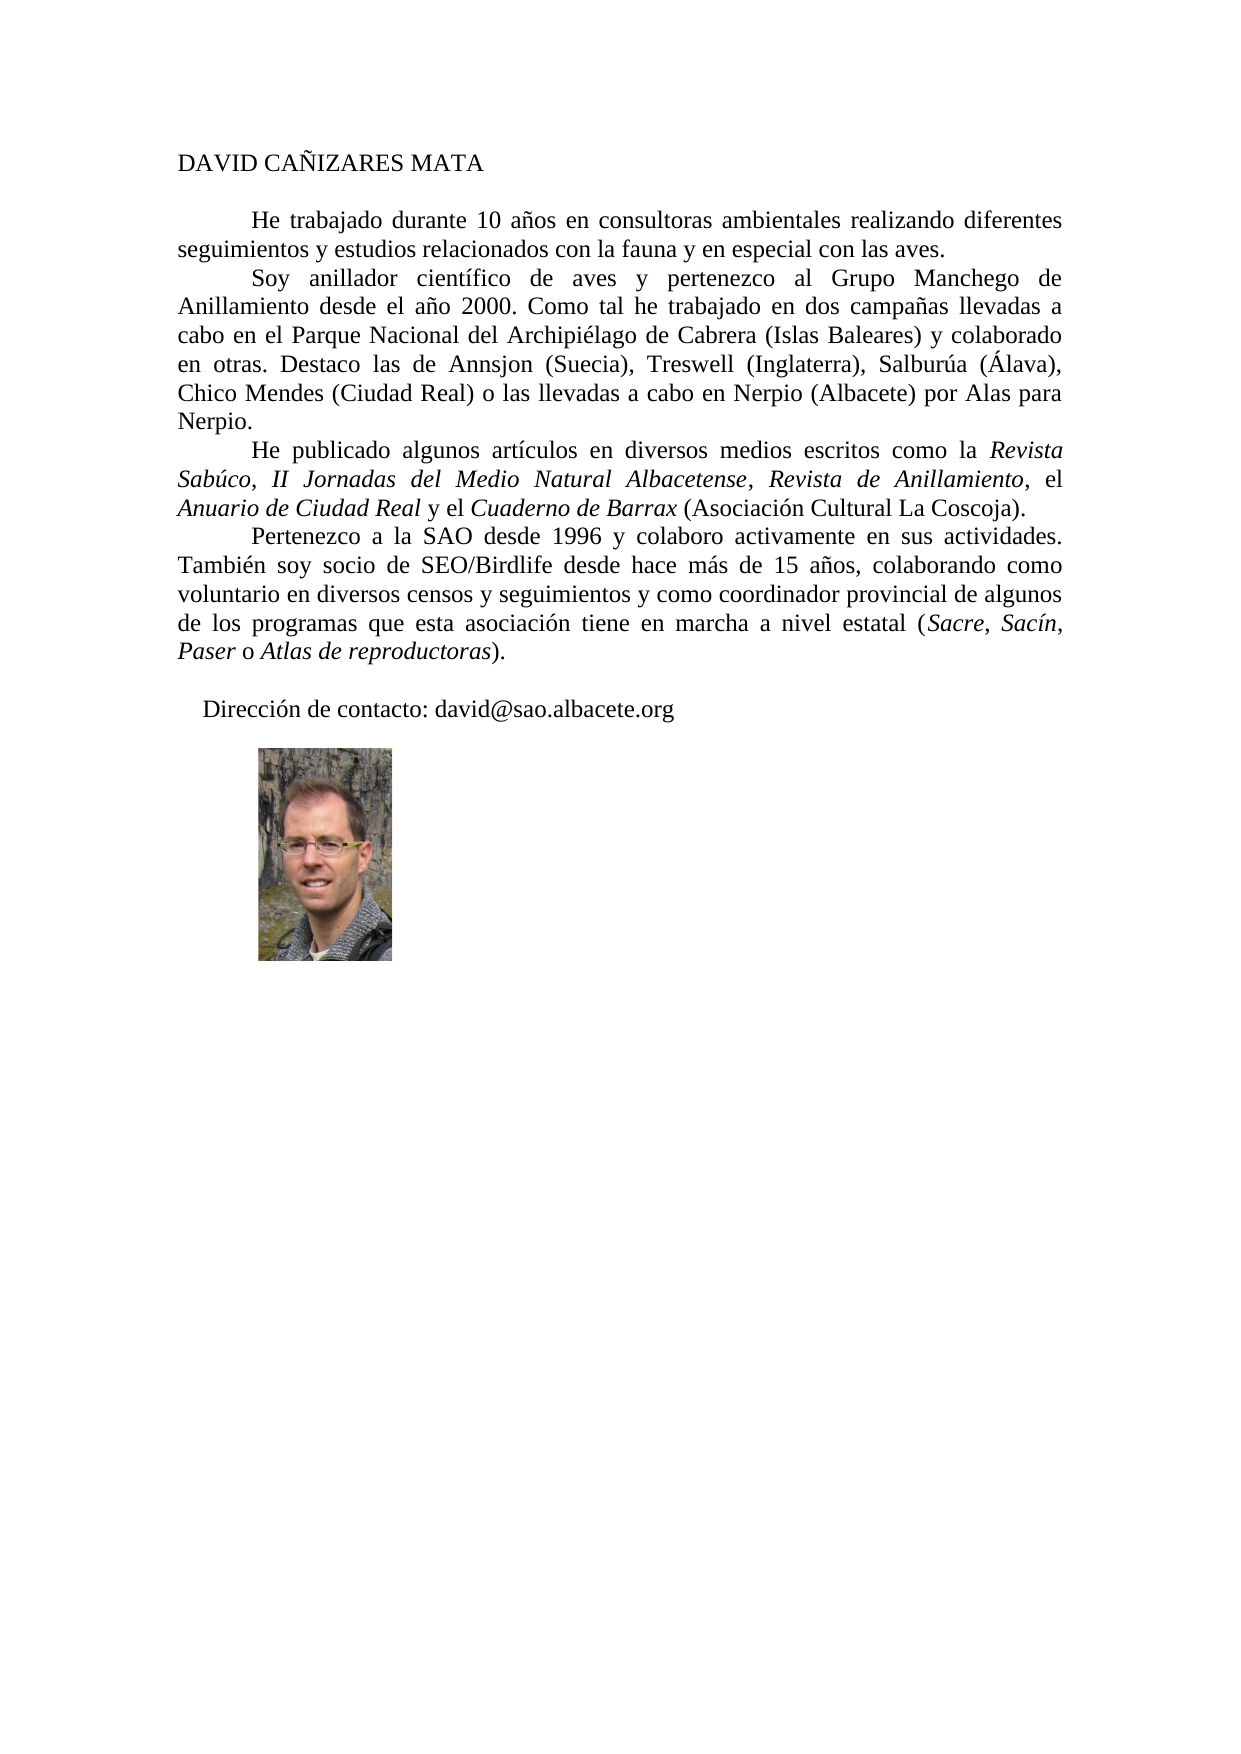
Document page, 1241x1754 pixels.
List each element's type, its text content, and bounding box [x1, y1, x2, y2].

text He publicado algunos artículos en diversos medios escritos como la Revista Sabúco, II Jornadas del Medio Natural Albacetense, Revista de Anillamiento, el Anuario de Ciudad Real y el Cuaderno de Barrax (Asociación Cultural La Coscoja). [177, 435, 1063, 521]
text Pertenezco a la SAO desde 1996 y colaboro activamente en sus actividades. También soy socio de SEO/Birdlife desde hace más de 15 años, colaborando como voluntario en diversos censos y seguimientos y como coordinador provincial de algunos de los programas que esta asociación tiene en marcha a nivel estatal (Sacre, Sacín, Paser o Atlas de reproductoras). [177, 521, 1063, 665]
text DAVID CAÑIZARES MATA [177, 148, 1063, 176]
picture [258, 748, 393, 961]
text Dirección de contacto: david@sao.albacete.org [177, 694, 1063, 723]
text Soy anillador científico de aves y pertenezco al Grupo Manchego de Anillamiento desde el año 2000. Como tal he trabajado en dos campañas llevadas a cabo en el Parque Nacional del Archipiélago de Cabrera (Islas Baleares) y colaborado en otras. Destaco las de Annsjon (Suecia), Treswell (Inglaterra), Salburúa (Álava), Chico Mendes (Ciudad Real) o las llevadas a cabo en Nerpio (Albacete) por Alas para Nerpio. [177, 263, 1063, 435]
text He trabajado durante 10 años en consultoras ambientales realizando diferentes seguimientos y estudios relacionados con la fauna y en especial con las aves. [177, 205, 1063, 263]
